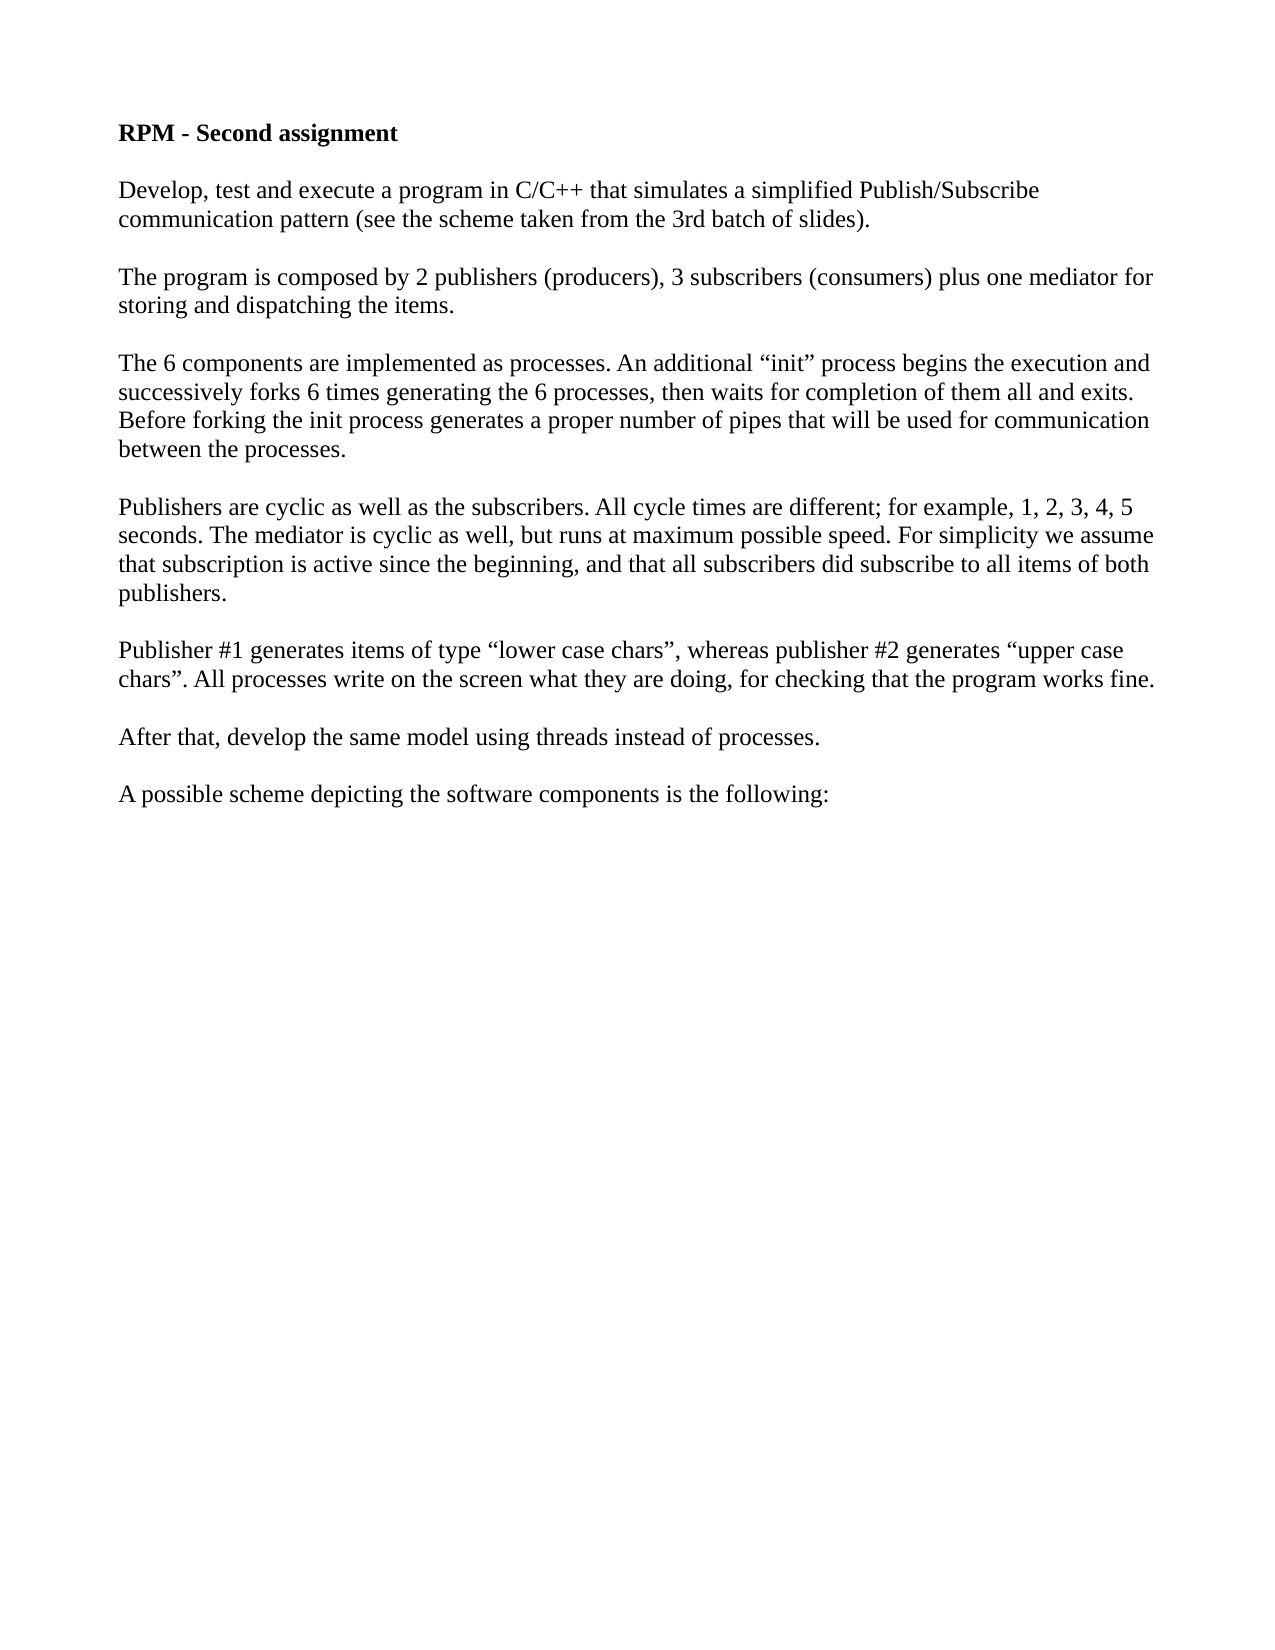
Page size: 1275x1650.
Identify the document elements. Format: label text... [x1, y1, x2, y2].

text Before forking the init process generates a proper number of pipes that will be used for communication between the processes. [118, 406, 1157, 463]
text A possible scheme depicting the software components is the following: [118, 779, 1157, 808]
text The program is composed by 2 publishers (producers), 3 subscribers (consumers) plus one mediator for storing and dispatching the items. [118, 262, 1157, 319]
text After that, develop the same model using threads instead of processes. [118, 722, 1157, 751]
text RPM - Second assignment [118, 118, 1157, 147]
text The 6 components are implemented as processes. An additional “init” process begins the execution and successively forks 6 times generating the 6 processes, then waits for completion of them all and exits. [118, 348, 1157, 406]
text Develop, test and execute a program in C/C++ that simulates a simplified Publish/Subscribe communication pattern (see the scheme taken from the 3rd batch of slides). [118, 176, 1157, 233]
text Publishers are cyclic as well as the subscribers. All cycle times are different; for example, 1, 2, 3, 4, 5 seconds. The mediator is cyclic as well, but runs at maximum possible speed. For simplicity we assume that subscription is active since the beginning, and that all subscribers did subscribe to all items of both publishers. [118, 492, 1157, 607]
text Publisher #1 generates items of type “lower case chars”, whereas publisher #2 generates “upper case chars”. All processes write on the screen what they are doing, for checking that the program works fine. [118, 636, 1157, 693]
